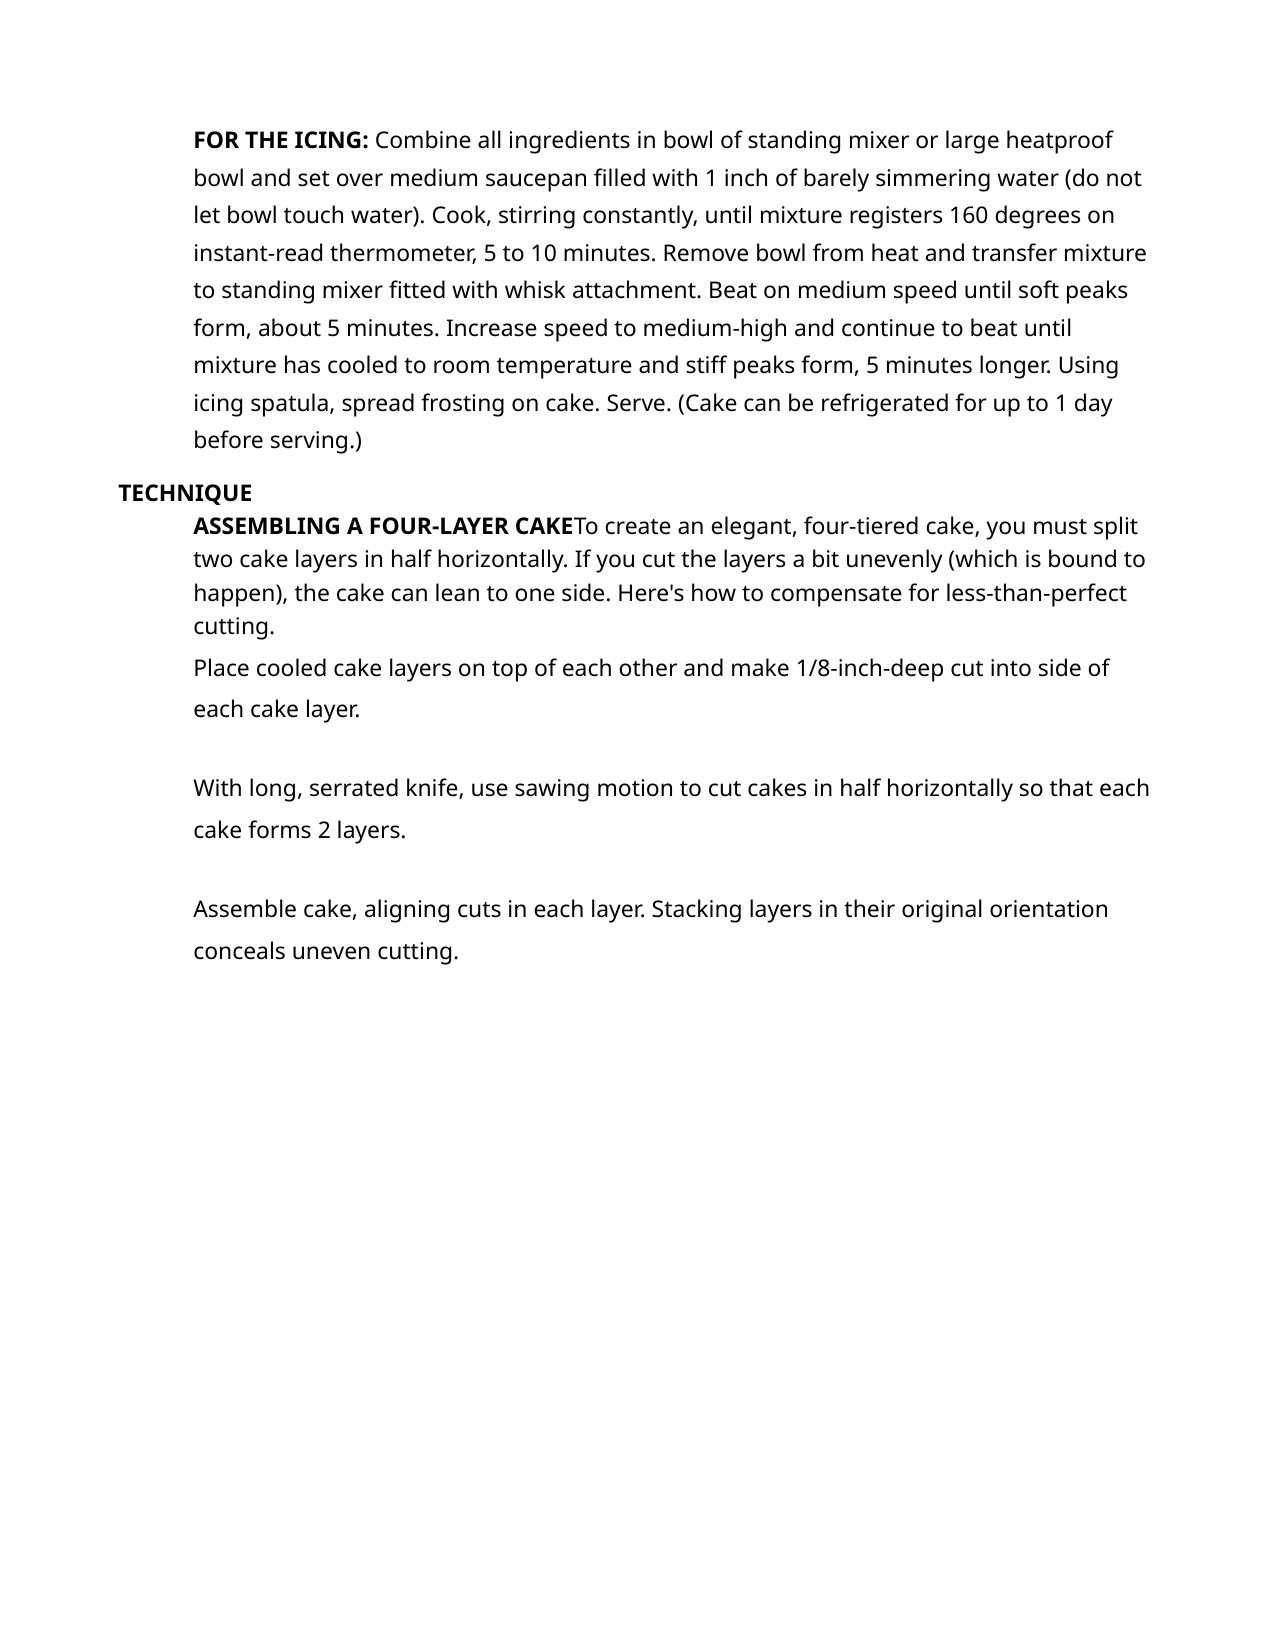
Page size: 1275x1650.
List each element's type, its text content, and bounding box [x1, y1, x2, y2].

text FOR THE ICING: Combine all ingredients in bowl of standing mixer or large heatproof bowl and set over medium saucepan filled with 1 inch of barely simmering water (do not let bowl touch water). Cook, stirring constantly, until mixture registers 160 degrees on instant-read thermometer, 5 to 10 minutes. Remove bowl from heat and transfer mixture to standing mixer fitted with whisk attachment. Beat on medium speed until soft peaks form, about 5 minutes. Increase speed to medium-high and continue to beat until mixture has cooled to room temperature and stiff peaks form, 5 minutes longer. Using icing spatula, spread frosting on cake. Serve. (Cake can be refrigerated for up to 1 day before serving.) [118, 118, 1157, 456]
text Assemble cake, aligning cuts in each layer. Stacking layers in their original orientation conceals uneven cutting. [118, 883, 1157, 966]
text Place cooled cake layers on top of each other and make 1/8-inch-deep cut into side of each cake layer. [118, 641, 1157, 724]
text With long, serrated knife, use sawing motion to cut cakes in half horizontally so that each cake forms 2 layers. [118, 762, 1157, 845]
text ASSEMBLING A FOUR-LAYER CAKE To create an elegant, four-tiered cake, you must split two cake layers in half horizontally. If you cut the layers a bit unevenly (which is bound to happen), the cake can lean to one side. Here's how to compensate for less-than-perfect cutting. [118, 508, 1157, 641]
text TECHNIQUE [118, 456, 1157, 508]
